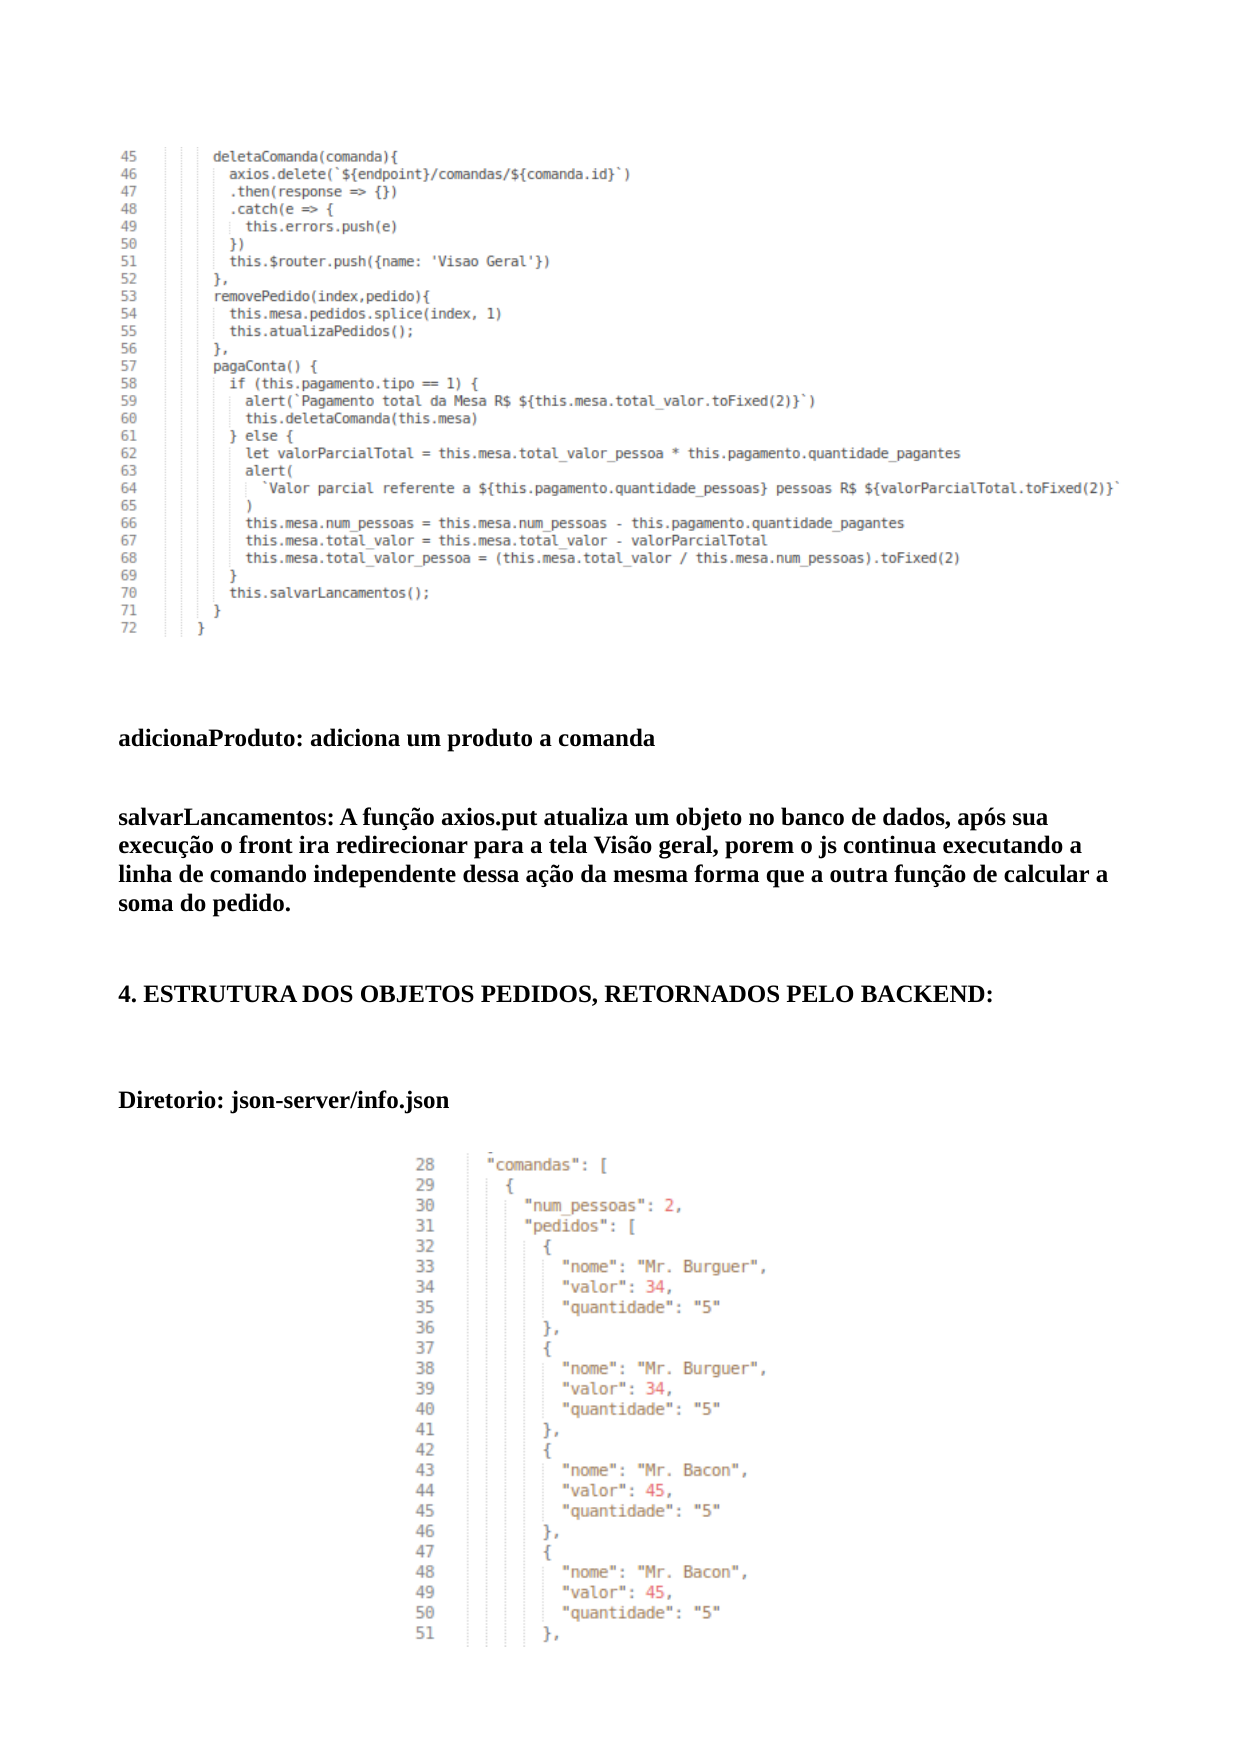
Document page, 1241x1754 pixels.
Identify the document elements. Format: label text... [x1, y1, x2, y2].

picture [118, 147, 1123, 645]
picture [414, 1152, 826, 1647]
subtitle salvarLancamentos: A função axios.put atualiza um objeto no banco de dados, após sua execução o front ira redirecionar para a tela Visão geral, porem o js continua executando a linha de comando independente dessa ação da mesma forma que a outra função de calcular a soma do pedido. [118, 802, 1122, 917]
subtitle Diretorio: json-server/info.json [118, 1085, 1122, 1113]
subtitle adicionaProduto: adiciona um produto a comanda [118, 723, 1122, 752]
subtitle 4. ESTRUTURA DOS OBJETOS PEDIDOS, RETORNADOS PELO BACKEND: [118, 979, 1122, 1008]
